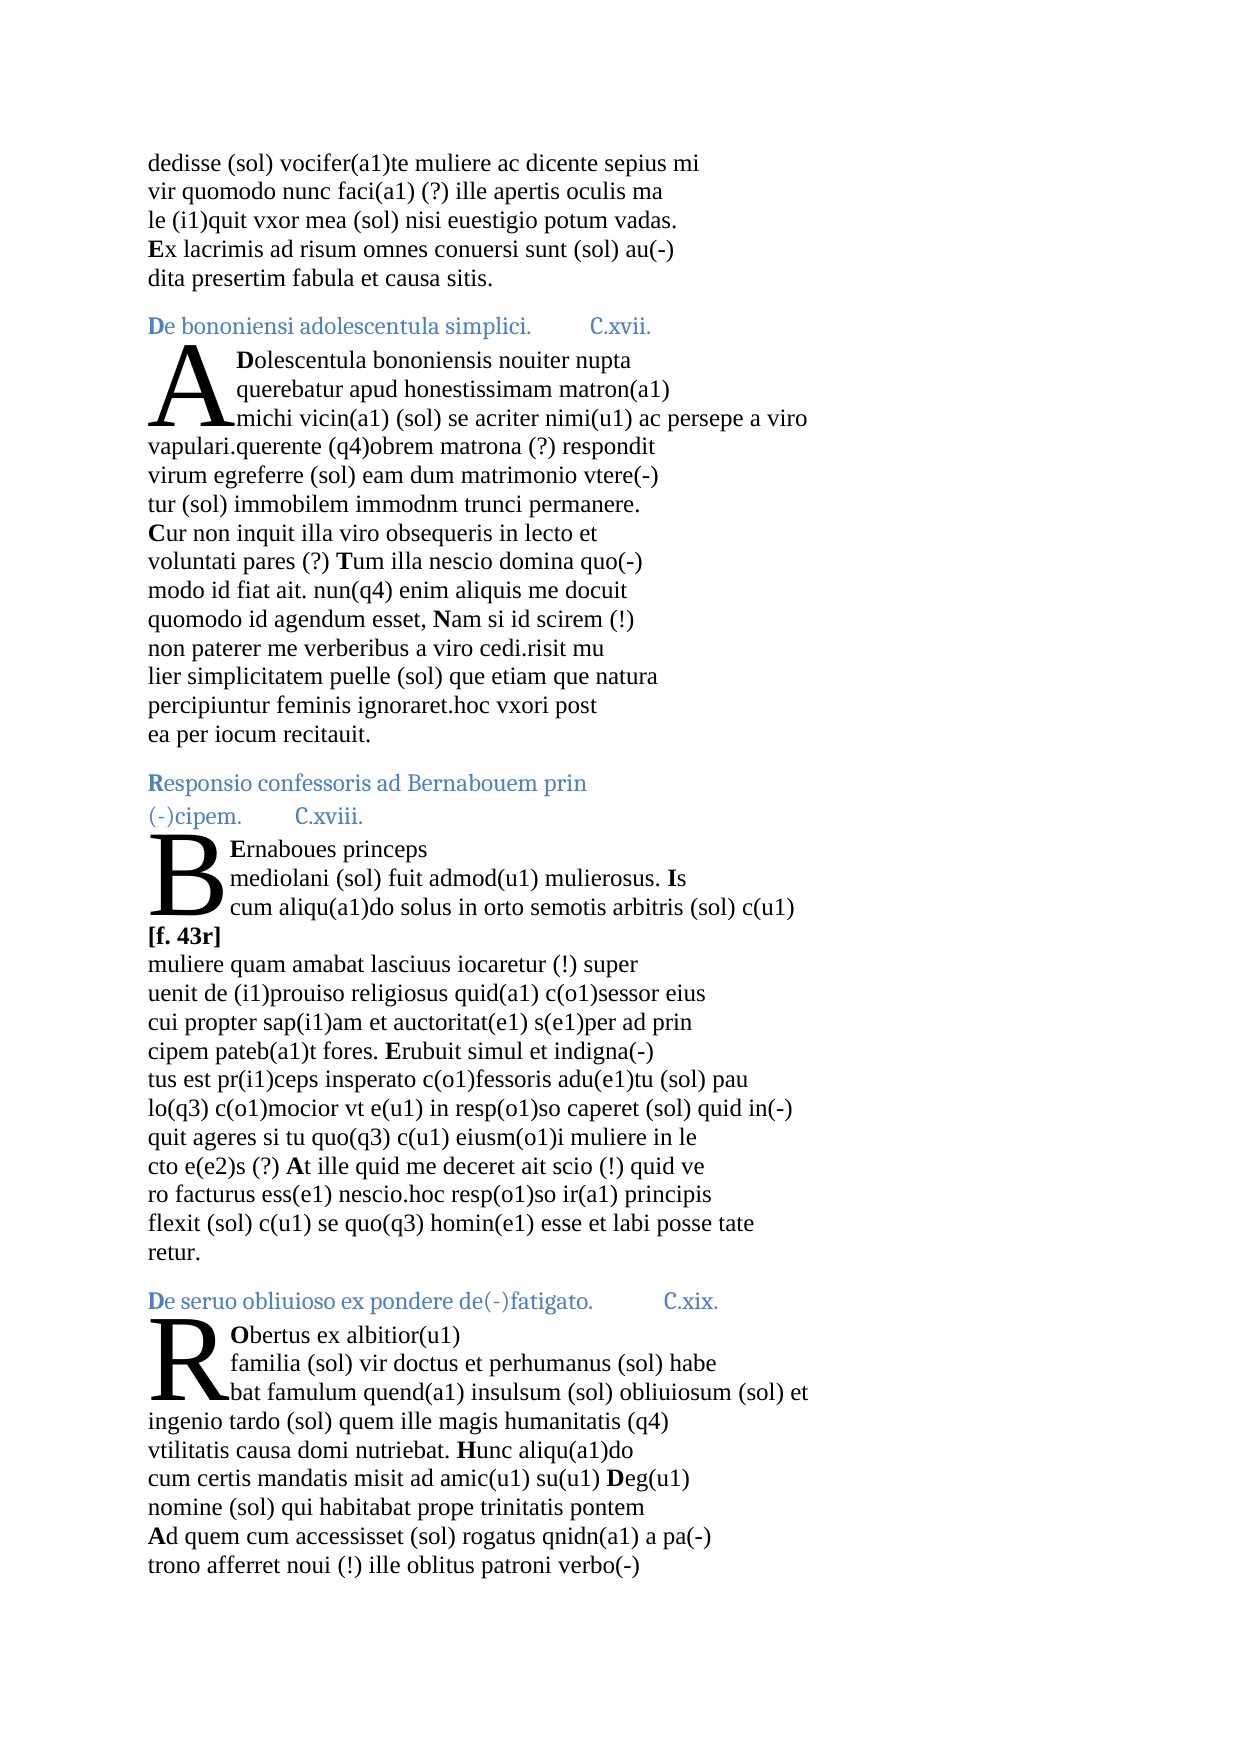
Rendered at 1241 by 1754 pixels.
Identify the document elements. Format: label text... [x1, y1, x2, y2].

text dedisse (sol) vocifer(a1)te muliere ac dicente sepius mi vir quomodo nunc faci(a1) (?) ille apertis oculis ma le (i1)quit vxor mea (sol) nisi euestigio potum vadas. Ex lacrimis ad risum omnes conuersi sunt (sol) au(-) dita presertim fabula et causa sitis. [148, 148, 1093, 291]
subtitle Responsio confessoris ad Bernabouem prin (-)cipem. C.xviii. [148, 768, 1093, 830]
text RObertus ex albitior(u1) familia (sol) vir doctus et perhumanus (sol) habe bat famulum quend(a1) insulsum (sol) obliuiosum (sol) et ingenio tardo (sol) quem ille magis humanitatis (q4) vtilitatis causa domi nutriebat. Hunc aliqu(a1)do cum certis mandatis misit ad amic(u1) su(u1) Deg(u1) nomine (sol) qui habitabat prope trinitatis pontem Ad quem cum accessisset (sol) rogatus qnidn(a1) a pa(-) trono afferret noui (!) ille oblitus patroni verbo(-) [148, 1320, 1093, 1578]
subtitle De bononiensi adolescentula simplici. C.xvii. [148, 312, 1093, 341]
text ADolescentula bononiensis nouiter nupta querebatur apud honestissimam matron(a1) michi vicin(a1) (sol) se acriter nimi(u1) ac persepe a viro vapulari.querente (q4)obrem matrona (?) respondit virum egreferre (sol) eam dum matrimonio vtere(-) tur (sol) immobilem immodnm trunci permanere. Cur non inquit illa viro obsequeris in lecto et voluntati pares (?) Tum illa nescio domina quo(-) modo id fiat ait. nun(q4) enim aliquis me docuit quomodo id agendum esset, Nam si id scirem (!) non paterer me verberibus a viro cedi.risit mu lier simplicitatem puelle (sol) que etiam que natura percipiuntur feminis ignoraret.hoc vxori post ea per iocum recitauit. [148, 345, 1093, 748]
text BErnaboues princeps mediolani (sol) fuit admod(u1) mulierosus. Is cum aliqu(a1)do solus in orto semotis arbitris (sol) c(u1) [f. 43r] muliere quam amabat lasciuus iocaretur (!) super uenit de (i1)prouiso religiosus quid(a1) c(o1)sessor eius cui propter sap(i1)am et auctoritat(e1) s(e1)per ad prin cipem pateb(a1)t fores. Erubuit simul et indigna(-) tus est pr(i1)ceps insperato c(o1)fessoris adu(e1)tu (sol) pau lo(q3) c(o1)mocior vt e(u1) in resp(o1)so caperet (sol) quid in(-) quit ageres si tu quo(q3) c(u1) eiusm(o1)i muliere in le cto e(e2)s (?) At ille quid me deceret ait scio (!) quid ve ro facturus ess(e1) nescio.hoc resp(o1)so ir(a1) principis flexit (sol) c(u1) se quo(q3) homin(e1) esse et labi posse tate retur. [148, 834, 1093, 1266]
subtitle De seruo obliuioso ex pondere de(-)fatigato. C.xix. [148, 1287, 1093, 1315]
